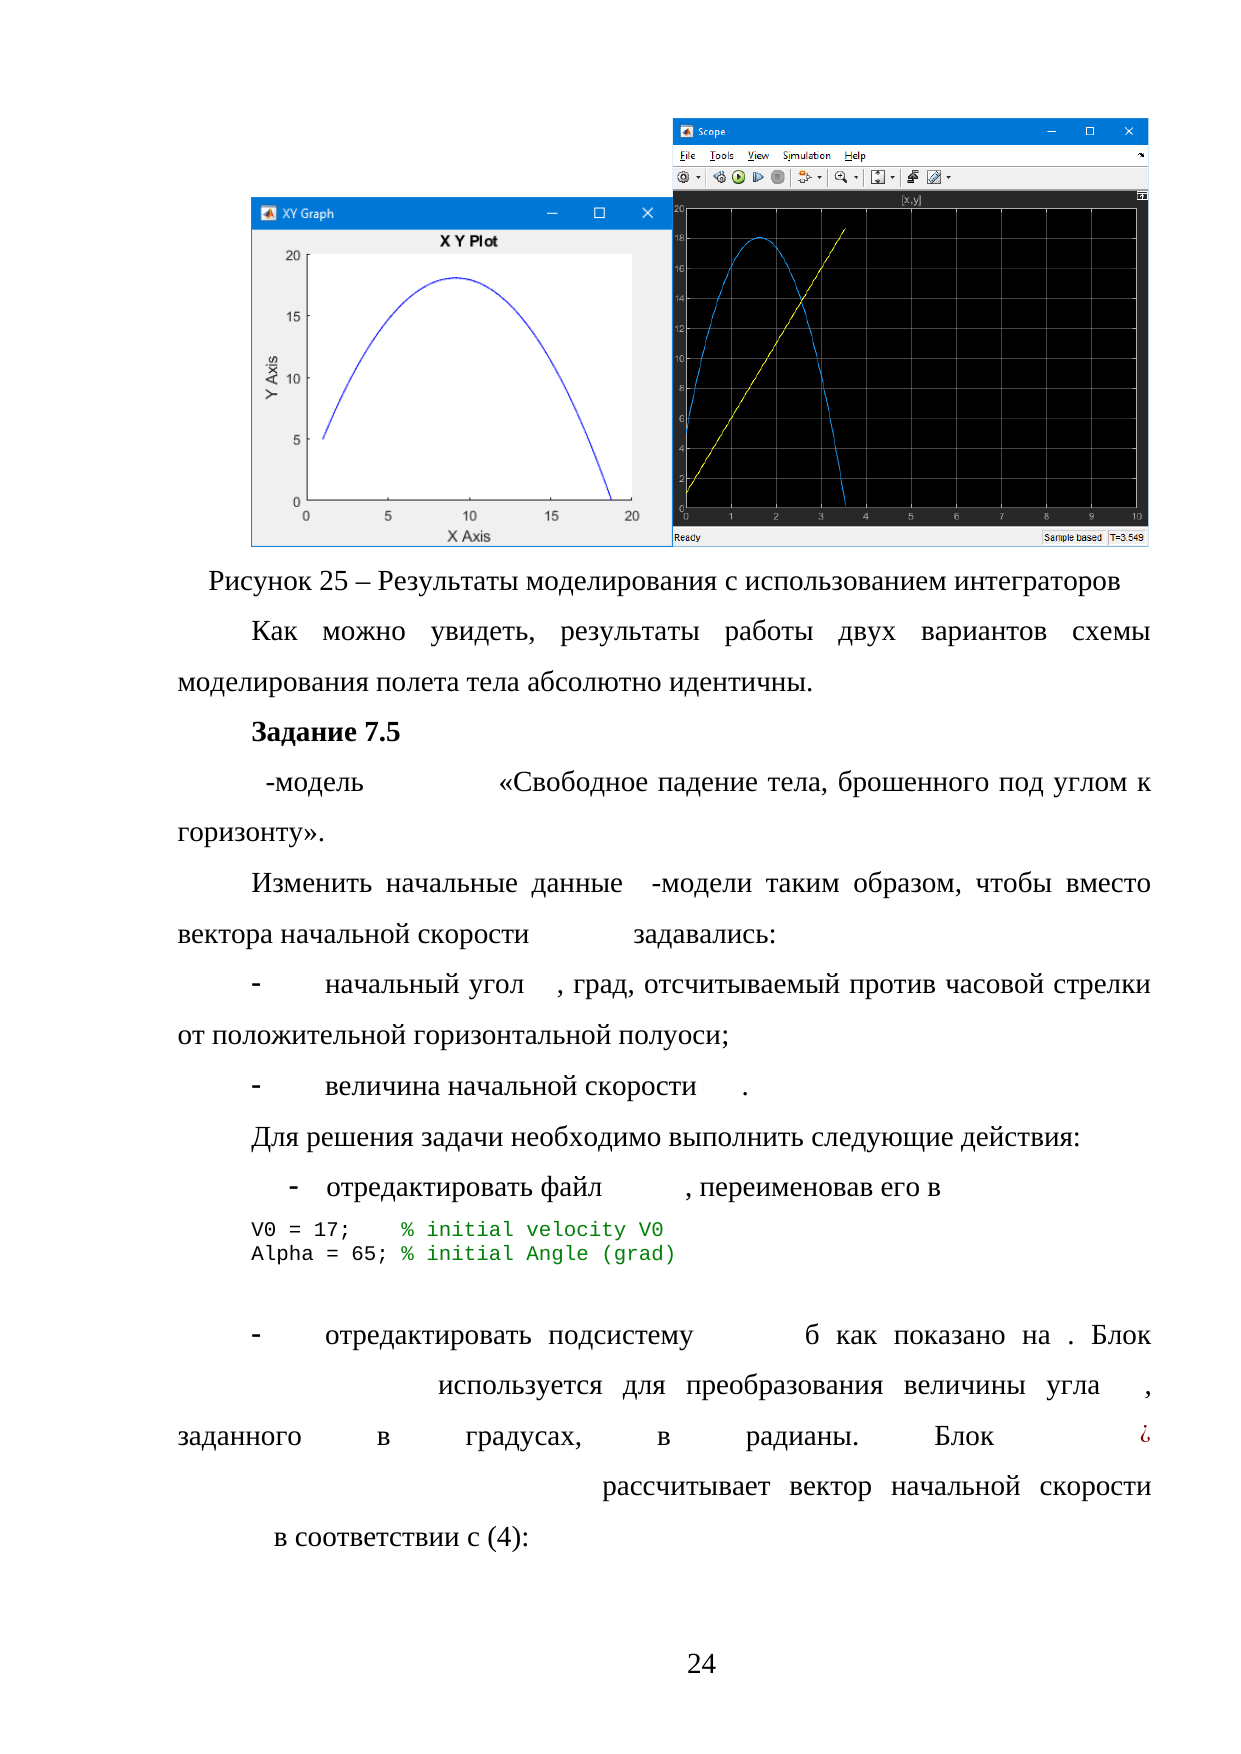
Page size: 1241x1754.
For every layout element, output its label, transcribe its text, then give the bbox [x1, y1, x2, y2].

list отредактировать файл , переименовав его в [288, 1169, 1152, 1203]
text Для решения задачи необходимо выполнить следующие действия: [177, 1119, 1152, 1152]
text Изменить начальные данные -модели таким образом, чтобы вместо вектора начальной скорости задавались: [177, 865, 1152, 950]
list величина начальной скорости . [177, 1067, 1152, 1102]
list начальный угол , град, отсчитываемый против часовой стрелки от положительной горизонтальной полуоси; [177, 967, 1152, 1051]
subtitle Задание 7.5 [177, 714, 1152, 747]
text -модель «Свободное падение тела, брошенного под углом к горизонту». [177, 764, 1152, 848]
text Как можно увидеть, результаты работы двух вариантов схемы моделирования полета тела абсолютно идентичны. [177, 613, 1152, 697]
text Рисунок 25 – Результаты моделирования с использованием интеграторов [177, 563, 1152, 597]
list отредактировать подсистему б как показано на . Блок используется для преобразования величины угла , заданного в градусах, в радианы. Блок рассчитывает вектор начальной скорости в соответствии с (4): [177, 1317, 1152, 1553]
text V0 = 17; % initial velocity V0 [177, 1219, 1152, 1243]
picture [251, 118, 1149, 547]
text Alpha = 65; % initial Angle (grad) [177, 1243, 1152, 1267]
